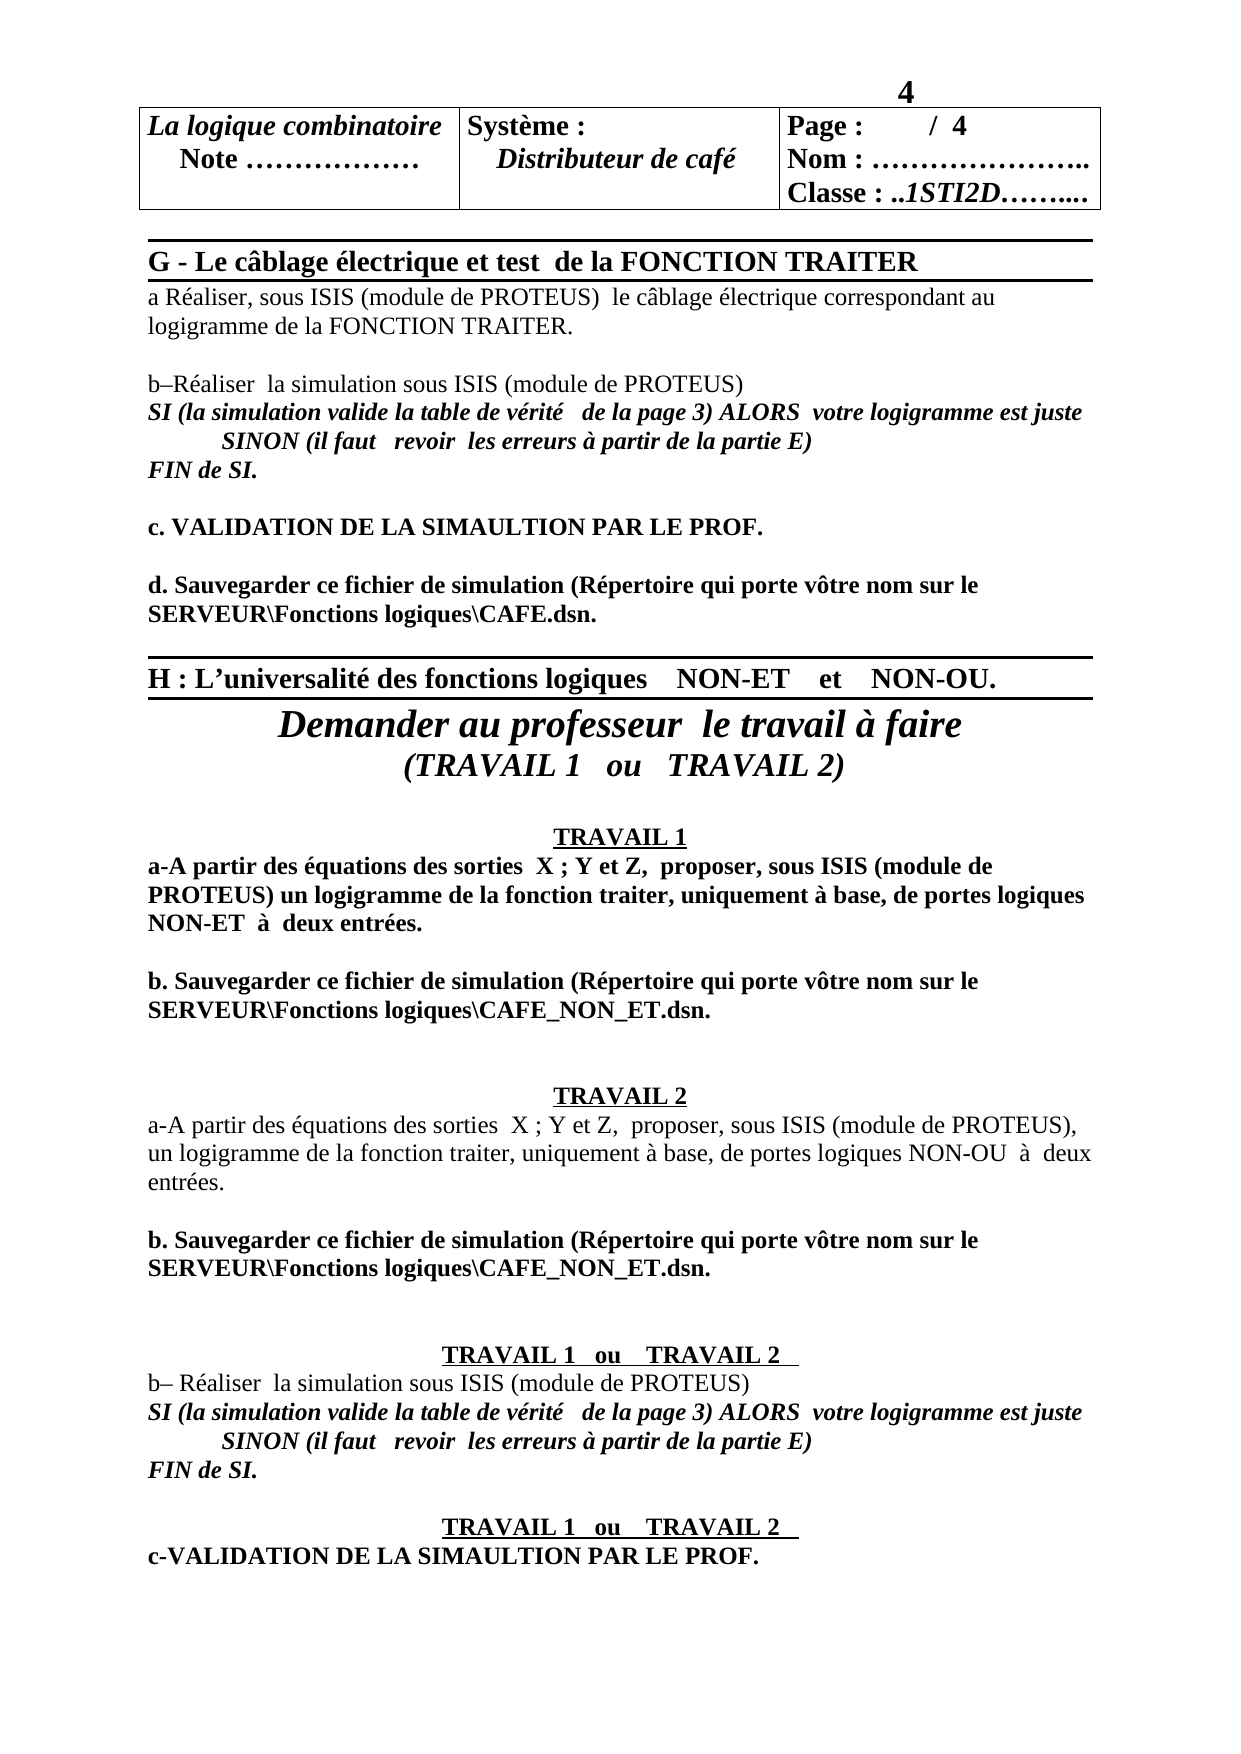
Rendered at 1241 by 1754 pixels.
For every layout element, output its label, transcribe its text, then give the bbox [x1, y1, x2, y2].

text SINON (il faut revoir les erreurs à partir de la partie E) [148, 426, 1093, 455]
text TRAVAIL 1 [148, 822, 1093, 851]
text SI (la simulation valide la table de vérité de la page 3) ALORS votre logigramme est juste [148, 397, 1093, 426]
text d. Sauvegarder ce fichier de simulation (Répertoire qui porte vôtre nom sur le SERVEUR\Fonctions logiques\CAFE.dsn. [148, 570, 1093, 627]
subtitle a-A partir des équations des sorties X ; Y et Z, proposer, sous ISIS (module de PROTEUS), un logigramme de la fonction traiter, uniquement à base, de portes logiques NON-OU à deux entrées. [148, 1110, 1093, 1196]
text a-A partir des équations des sorties X ; Y et Z, proposer, sous ISIS (module de PROTEUS) un logigramme de la fonction traiter, uniquement à base, de portes logiques NON-ET à deux entrées. [148, 851, 1093, 966]
text b. Sauvegarder ce fichier de simulation (Répertoire qui porte vôtre nom sur le SERVEUR\Fonctions logiques\CAFE_NON_ET.dsn. [148, 966, 1093, 1023]
text c-VALIDATION DE LA SIMAULTION PAR LE PROF. [148, 1541, 1093, 1570]
text b. Sauvegarder ce fichier de simulation (Répertoire qui porte vôtre nom sur le SERVEUR\Fonctions logiques\CAFE_NON_ET.dsn. [148, 1225, 1093, 1282]
subtitle Demander au professeur le travail à faire (TRAVAIL 1 ou TRAVAIL 2) [148, 700, 1093, 784]
subtitle G - Le câblage électrique et test de la FONCTION TRAITER [148, 242, 1093, 279]
text b–Réaliser la simulation sous ISIS (module de PROTEUS) [148, 369, 1093, 397]
text SI (la simulation valide la table de vérité de la page 3) ALORS votre logigramme est juste [148, 1397, 1093, 1426]
text FIN de SI. [148, 455, 1093, 484]
text a Réaliser, sous ISIS (module de PROTEUS) le câblage électrique correspondant au logigramme de la FONCTION TRAITER. [148, 282, 1093, 340]
text b– Réaliser la simulation sous ISIS (module de PROTEUS) [148, 1368, 1093, 1397]
text SINON (il faut revoir les erreurs à partir de la partie E) [148, 1426, 1093, 1455]
text TRAVAIL 1 ou TRAVAIL 2 [148, 1512, 1093, 1541]
text TRAVAIL 2 [148, 1081, 1093, 1110]
subtitle H : L’universalité des fonctions logiques NON-ET et NON-OU. [148, 659, 1093, 697]
text c. VALIDATION DE LA SIMAULTION PAR LE PROF. [148, 512, 1093, 541]
text TRAVAIL 1 ou TRAVAIL 2 [148, 1340, 1093, 1368]
text FIN de SI. [148, 1455, 1093, 1483]
